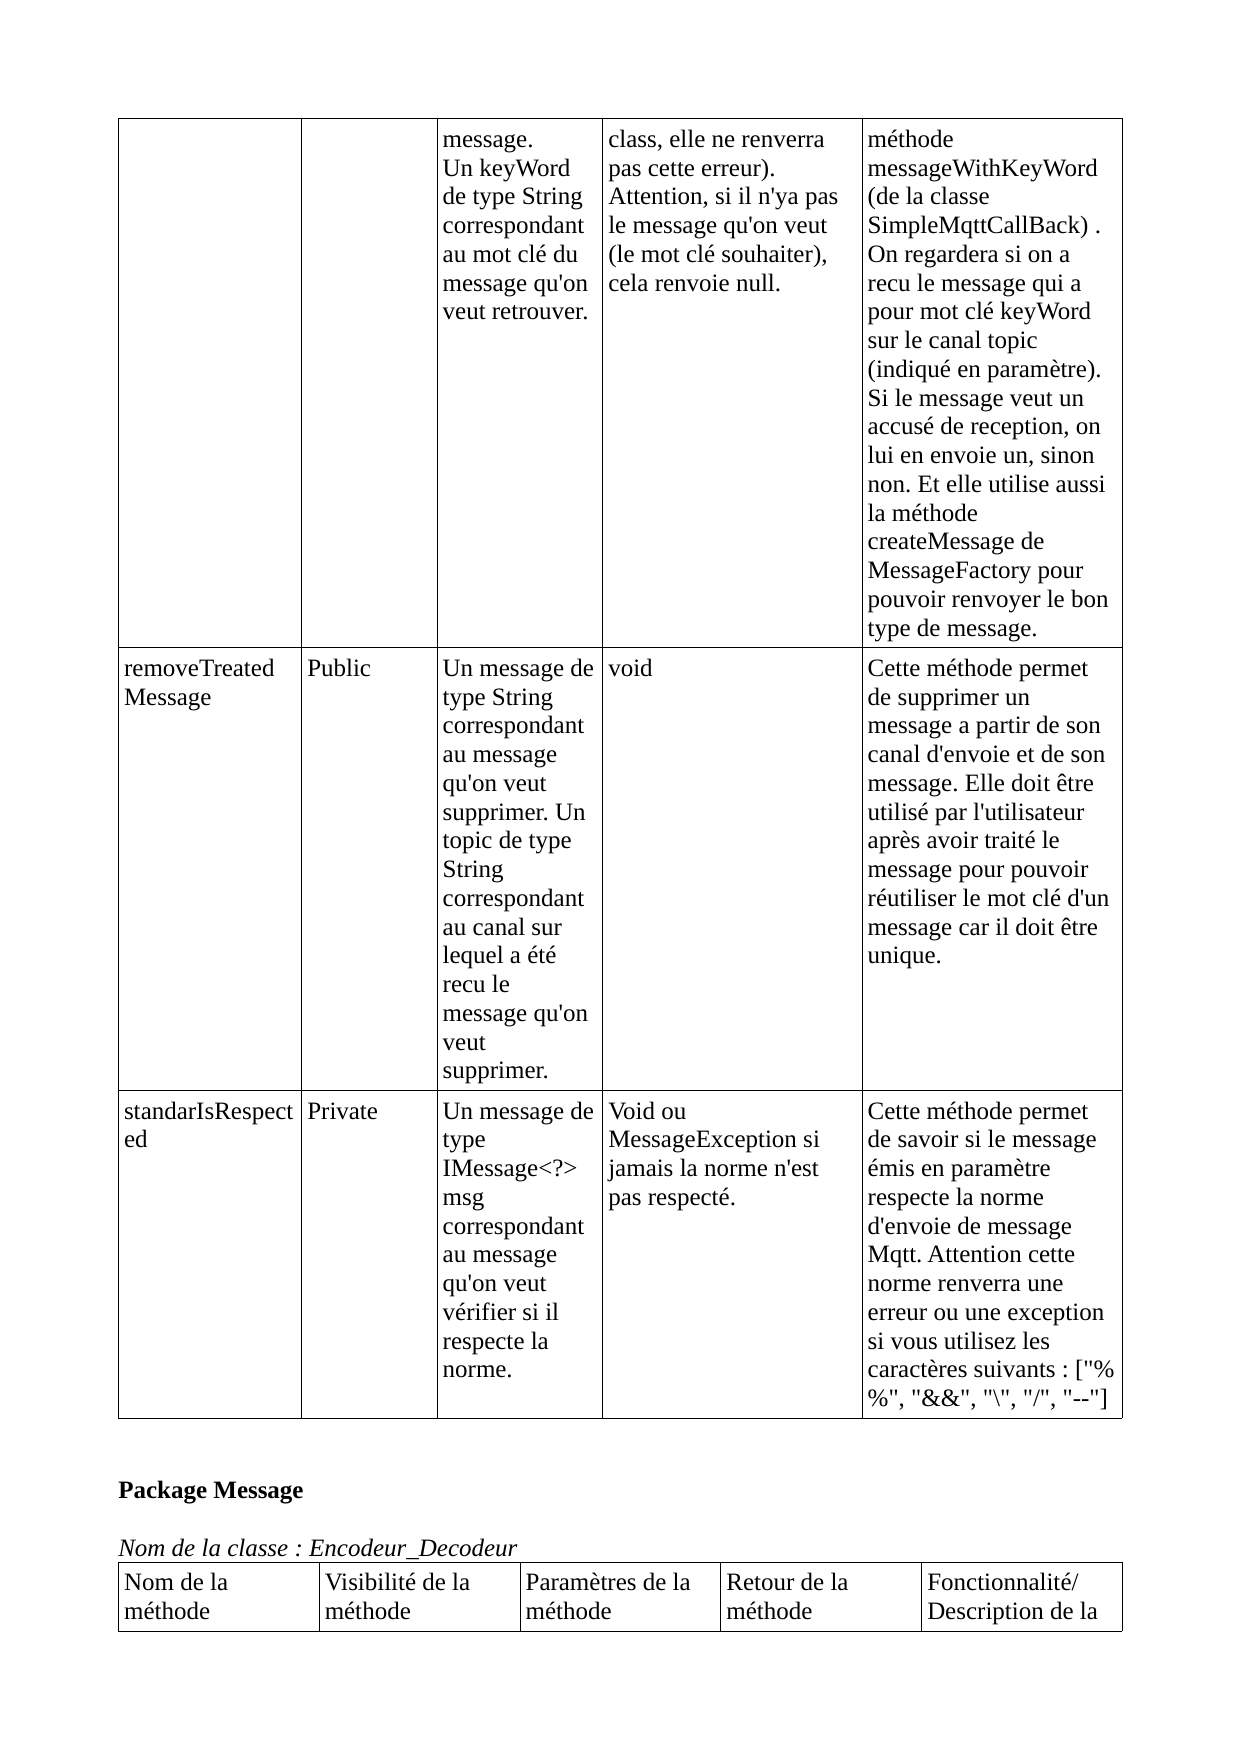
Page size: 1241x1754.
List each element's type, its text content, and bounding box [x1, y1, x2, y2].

table_cell Un message de type String correspondant au message qu'on veut supprimer. Un topic de type String correspondant au canal sur lequel a été recu le message qu'on veut supprimer. [438, 648, 602, 1090]
table_cell Cette méthode permet de savoir si le message émis en paramètre respecte la norme d'envoie de message Mqtt. Attention cette norme renverra une erreur ou une exception si vous utilisez les caractères suivants : ["%%", "&&", "\", "/", "--"] [863, 1091, 1122, 1418]
table_cell Public [302, 648, 437, 1090]
table_cell Cette méthode permet de supprimer un message a partir de son canal d'envoie et de son message. Elle doit être utilisé par l'utilisateur après avoir traité le message pour pouvoir réutiliser le mot clé d'un message car il doit être unique. [863, 648, 1122, 1090]
table_header Retour de la méthode [721, 1563, 921, 1631]
table_cell message. Un keyWord de type String correspondant au mot clé du message qu'on veut retrouver. [438, 119, 602, 647]
table_cell void [603, 648, 862, 1090]
table_header Nom de la méthode [119, 1563, 319, 1631]
table_cell [119, 119, 301, 647]
table_cell [302, 119, 437, 647]
text Nom de la classe : Encodeur_Decodeur [118, 1533, 1122, 1562]
table_header Visibilité de la méthode [320, 1563, 520, 1631]
table_cell Private [302, 1091, 437, 1418]
table_header Fonctionnalité/Description de la [922, 1563, 1122, 1631]
table_cell standarIsRespected [119, 1091, 301, 1418]
table_header Paramètres de la méthode [521, 1563, 720, 1631]
table_cell méthode messageWithKeyWord (de la classe SimpleMqttCallBack) . On regardera si on a recu le message qui a pour mot clé keyWord sur le canal topic (indiqué en paramètre). Si le message veut un accusé de reception, on lui en envoie un, sinon non. Et elle utilise aussi la méthode createMessage de MessageFactory pour pouvoir renvoyer le bon type de message. [863, 119, 1122, 647]
text Package Message [118, 1475, 1122, 1504]
table_cell class, elle ne renverra pas cette erreur). Attention, si il n'ya pas le message qu'on veut (le mot clé souhaiter), cela renvoie null. [603, 119, 862, 647]
table_cell Un message de type IMessage<?> msg correspondant au message qu'on veut vérifier si il respecte la norme. [438, 1091, 602, 1418]
table_cell Void ou MessageException si jamais la norme n'est pas respecté. [603, 1091, 862, 1418]
table_cell removeTreatedMessage [119, 648, 301, 1090]
